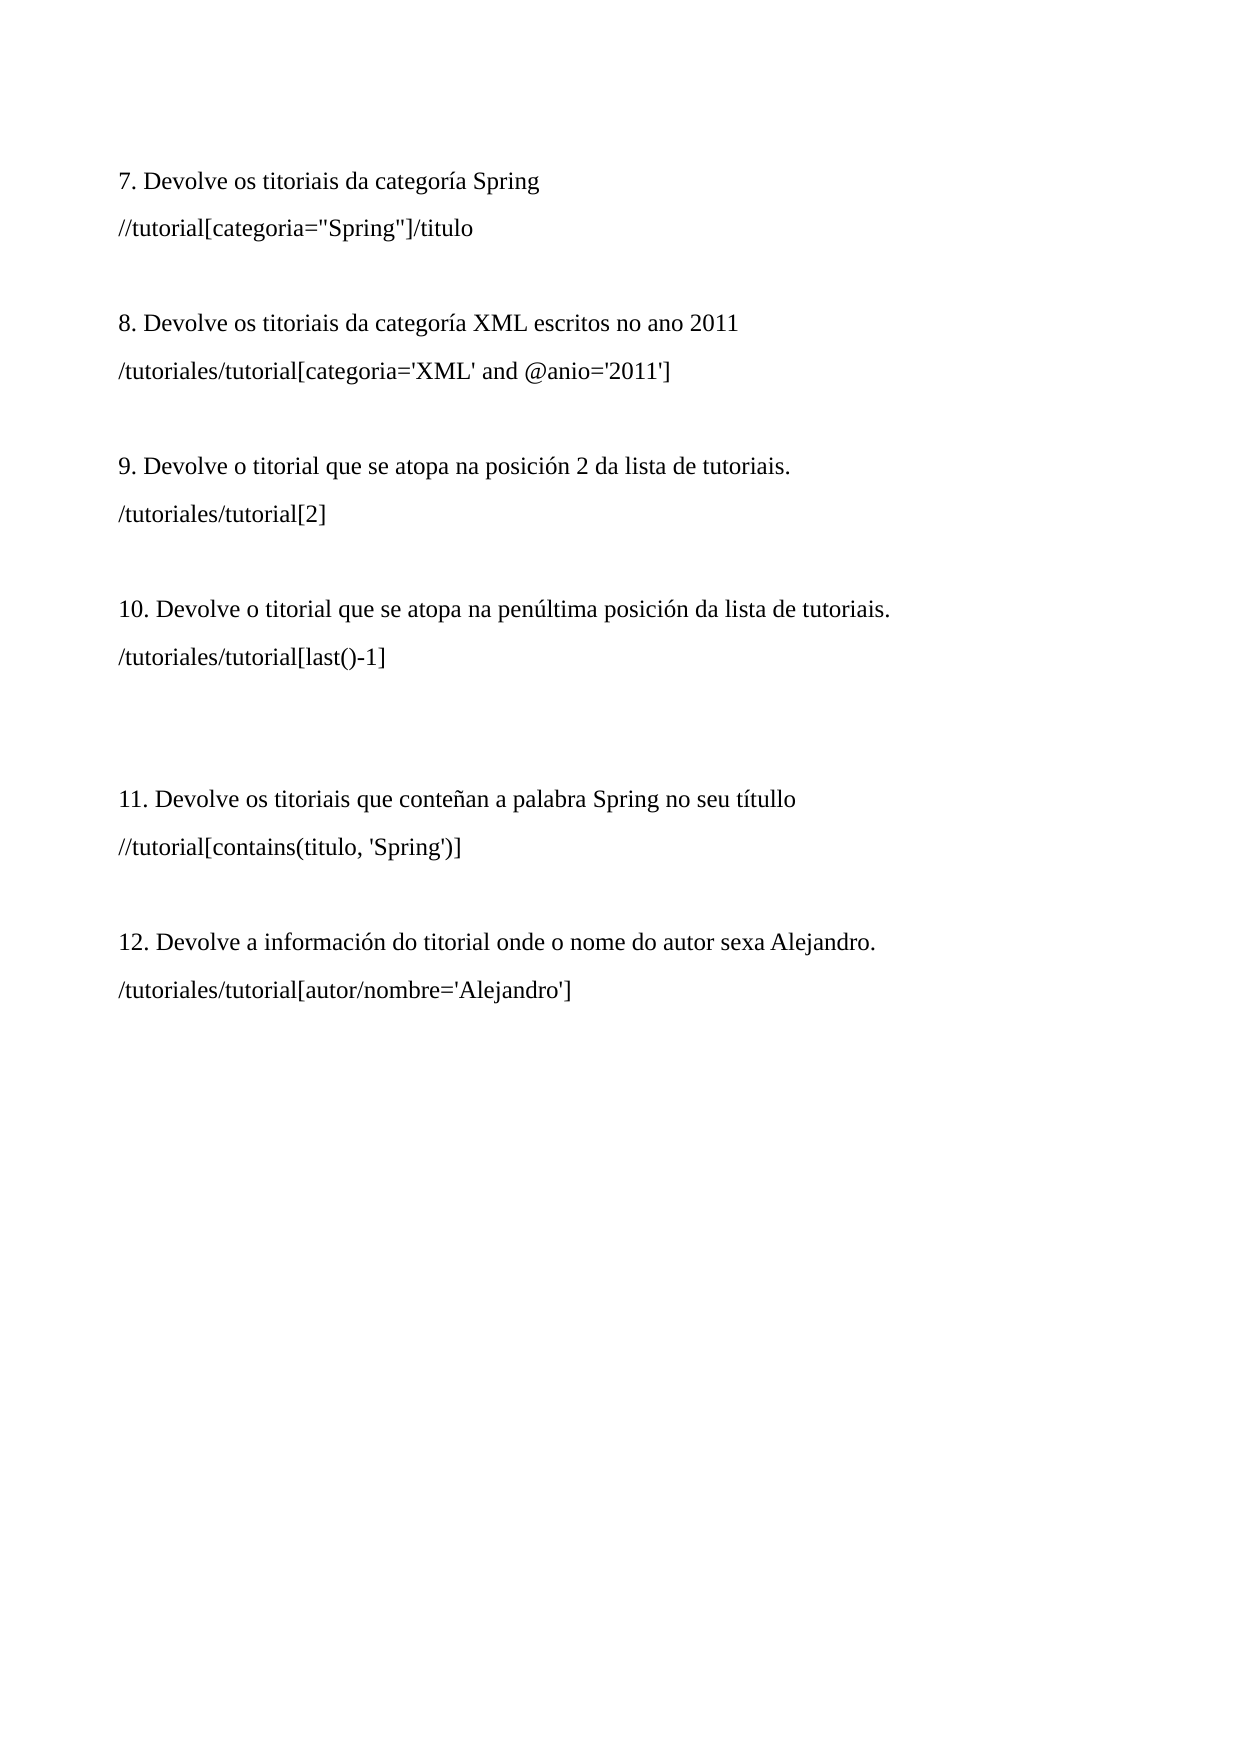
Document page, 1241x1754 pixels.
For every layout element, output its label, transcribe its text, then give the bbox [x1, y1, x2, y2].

text 8. Devolve os titoriais da categoría XML escritos no ano 2011 [118, 308, 1122, 337]
text /tutoriales/tutorial[2] [118, 499, 1122, 528]
text /tutoriales/tutorial[categoria='XML' and @anio='2011'] [118, 356, 1122, 385]
text //tutorial[contains(titulo, 'Spring')] [118, 832, 1122, 861]
text 11. Devolve os titoriais que conteñan a palabra Spring no seu títullo [118, 784, 1122, 813]
text /tutoriales/tutorial[autor/nombre='Alejandro'] [118, 975, 1122, 1004]
text 7. Devolve os titoriais da categoría Spring [118, 166, 1122, 194]
text 9. Devolve o titorial que se atopa na posición 2 da lista de tutoriais. [118, 451, 1122, 480]
text /tutoriales/tutorial[last()-1] [118, 642, 1122, 671]
text 10. Devolve o titorial que se atopa na penúltima posición da lista de tutoriais. [118, 594, 1122, 623]
text //tutorial[categoria="Spring"]/titulo [118, 213, 1122, 242]
text 12. Devolve a información do titorial onde o nome do autor sexa Alejandro. [118, 927, 1122, 956]
